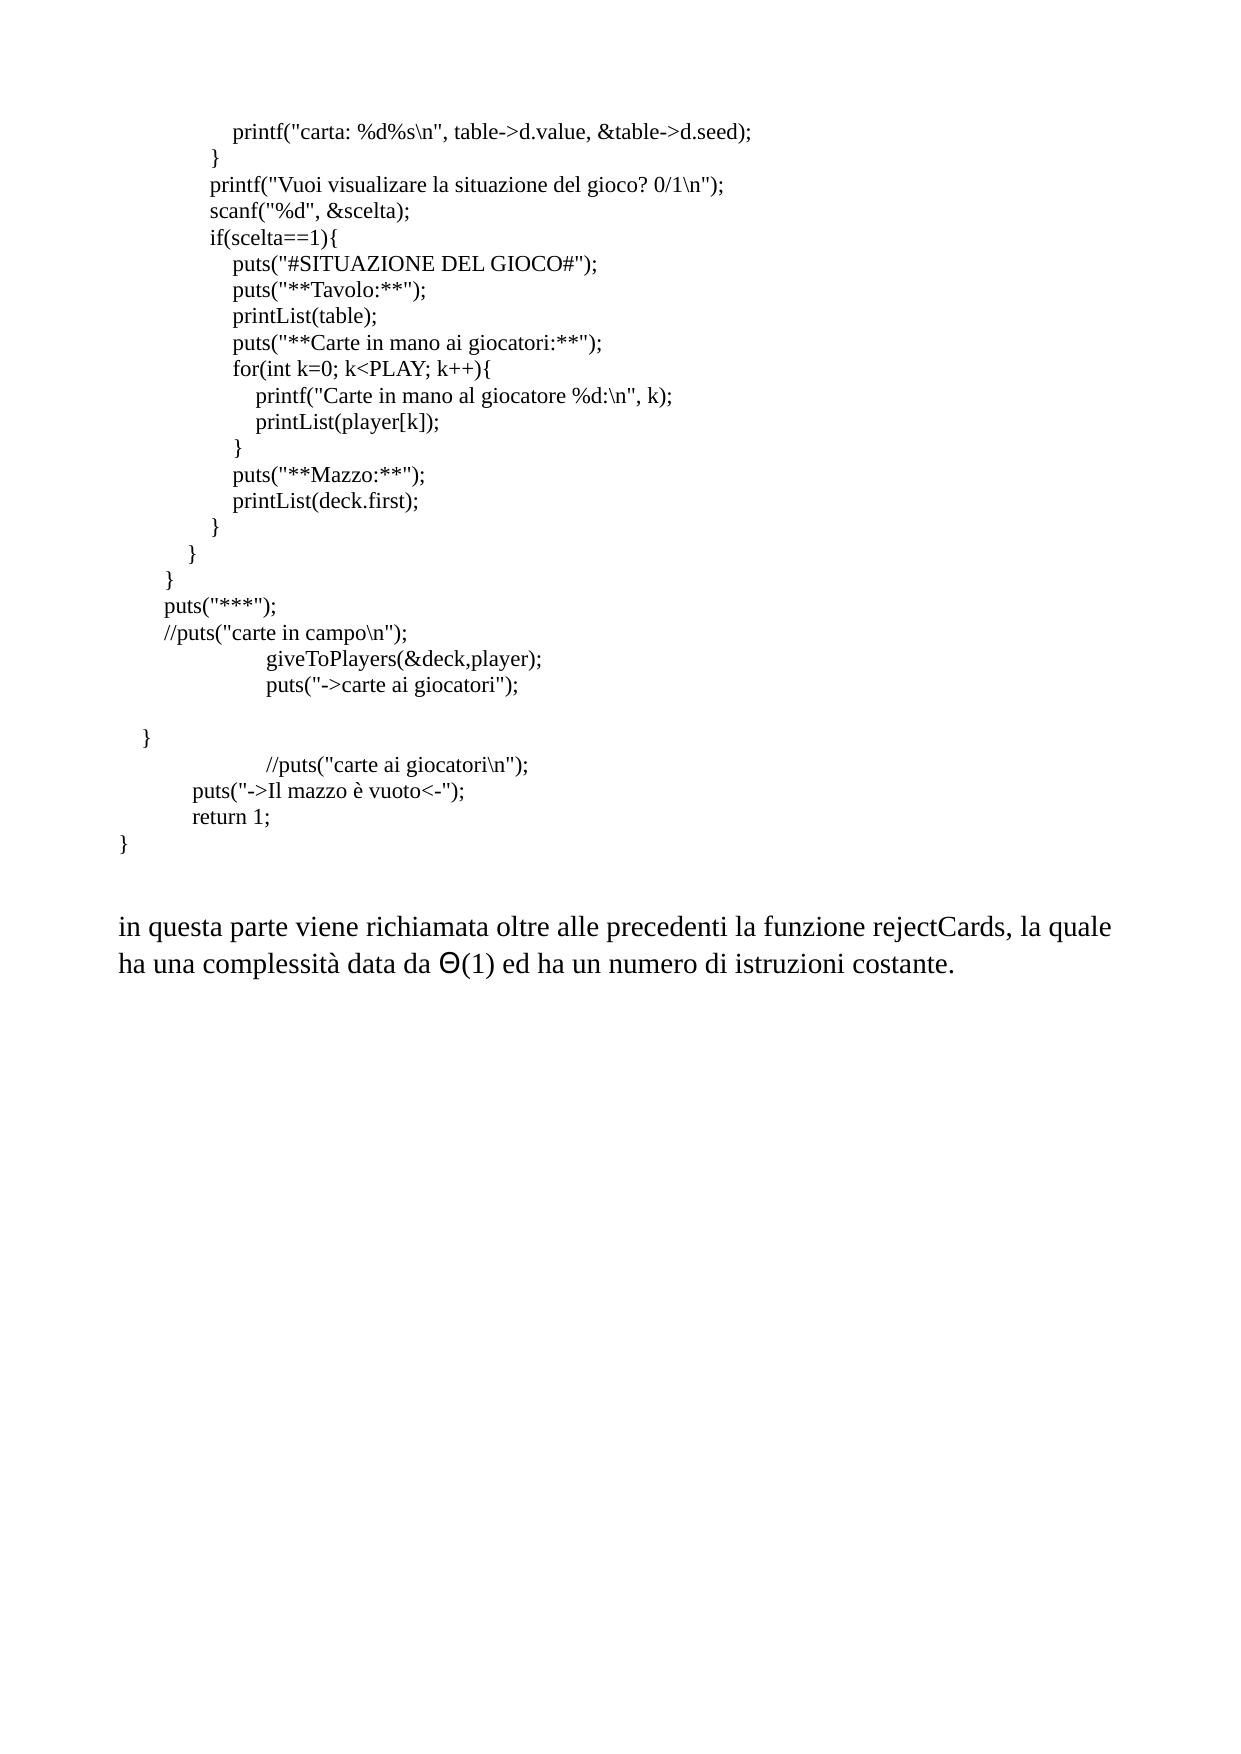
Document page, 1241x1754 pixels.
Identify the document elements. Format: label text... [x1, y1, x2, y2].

text in questa parte viene richiamata oltre alle precedenti la funzione rejectCards, la quale ha una complessità data da Θ(1) ed ha un numero di istruzioni costante. [118, 909, 1122, 982]
text } [118, 830, 1122, 856]
text return 1; [118, 803, 1122, 830]
text printf("carta: %d%s\n", table->d.value, &table->d.seed); } printf("Vuoi visualizare la situazione del gioco? 0/1\n"); scanf("%d", &scelta); if(scelta==1){ puts("#SITUAZIONE DEL GIOCO#"); puts("**Tavolo:**"); printList(table); puts("**Carte in mano ai giocatori:**"); for(int k=0; k<PLAY; k++){ printf("Carte in mano al giocatore %d:\n", k); printList(player[k]); } puts("**Mazzo:**"); printList(deck.first); } } } puts("***"); //puts("carte in campo\n"); [118, 118, 1122, 645]
text giveToPlayers(&deck,player); puts("->carte ai giocatori"); } //puts("carte ai giocatori\n"); puts("->Il mazzo è vuoto<-"); [118, 645, 1122, 803]
